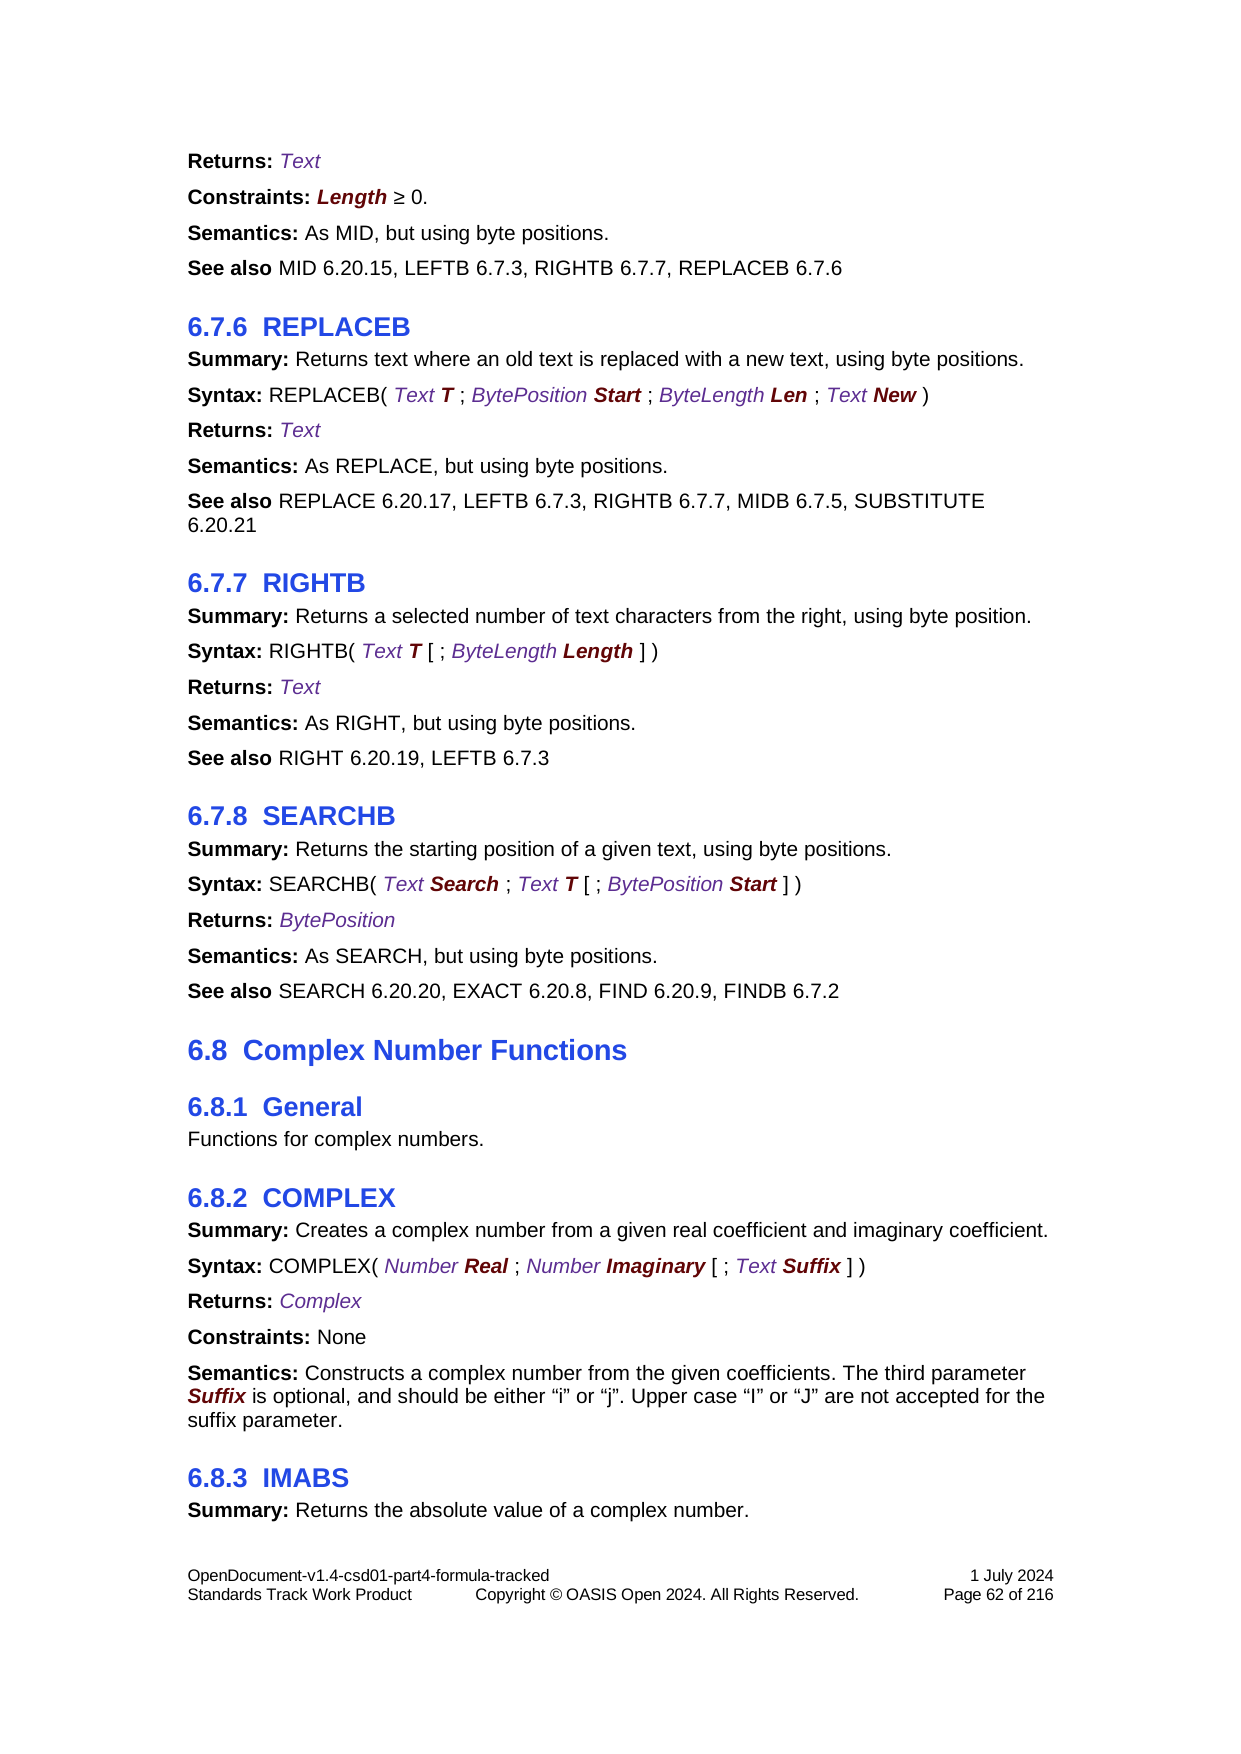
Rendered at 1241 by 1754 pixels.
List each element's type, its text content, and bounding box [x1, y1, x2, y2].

subtitle IMABS [187, 1463, 1053, 1493]
text Returns: Text [187, 675, 1053, 699]
text Returns: Complex [187, 1290, 1053, 1313]
text Semantics: Constructs a complex number from the given coefficients. The third parameter Suffix is optional, and should be either “i” or “j”. Upper case “I” or “J” are not accepted for the suffix parameter. [187, 1361, 1053, 1432]
text Semantics: As RIGHT, but using byte positions. [187, 711, 1053, 734]
text Summary: Returns text where an old text is replaced with a new text, using byte positions. [187, 347, 1053, 371]
text Summary: Returns the starting position of a given text, using byte positions. [187, 837, 1053, 861]
text See also MID 6.20.15, LEFTB 6.7.3, RIGHTB 6.7.7, REPLACEB 6.7.6 [187, 257, 1053, 280]
subtitle REPLACEB [187, 311, 1053, 341]
text Functions for complex numbers. [187, 1128, 1053, 1151]
text Syntax: RIGHTB( Text T [ ; ByteLength Length ] ) [187, 640, 1053, 663]
text Semantics: As REPLACE, but using byte positions. [187, 454, 1053, 478]
text Syntax: SEARCHB( Text Search ; Text T [ ; BytePosition Start ] ) [187, 873, 1053, 896]
text Summary: Creates a complex number from a given real coefficient and imaginary coefficient. [187, 1218, 1053, 1242]
text See also SEARCH 6.20.20, EXACT 6.20.8, FIND 6.20.9, FINDB 6.7.2 [187, 980, 1053, 1003]
subtitle RIGHTB [187, 568, 1053, 598]
subtitle Complex Number Functions [187, 1034, 1053, 1067]
text Summary: Returns a selected number of text characters from the right, using byte position. [187, 604, 1053, 628]
text Syntax: REPLACEB( Text T ; BytePosition Start ; ByteLength Len ; Text New ) [187, 383, 1053, 407]
text Semantics: As SEARCH, but using byte positions. [187, 944, 1053, 968]
subtitle General [187, 1092, 1053, 1122]
text See also REPLACE 6.20.17, LEFTB 6.7.3, RIGHTB 6.7.7, MIDB 6.7.5, SUBSTITUTE 6.20.21 [187, 490, 1053, 537]
text Semantics: As MID, but using byte positions. [187, 221, 1053, 245]
text Constraints: None [187, 1325, 1053, 1349]
text See also RIGHT 6.20.19, LEFTB 6.7.3 [187, 747, 1053, 770]
subtitle SEARCHB [187, 801, 1053, 831]
text Constraints: Length ≥ 0. [187, 186, 1053, 209]
text Summary: Returns the absolute value of a complex number. [187, 1499, 1053, 1522]
text Returns: Text [187, 150, 1053, 173]
text Syntax: COMPLEX( Number Real ; Number Imaginary [ ; Text Suffix ] ) [187, 1254, 1053, 1278]
text Returns: BytePosition [187, 908, 1053, 932]
text Returns: Text [187, 419, 1053, 442]
subtitle COMPLEX [187, 1182, 1053, 1212]
